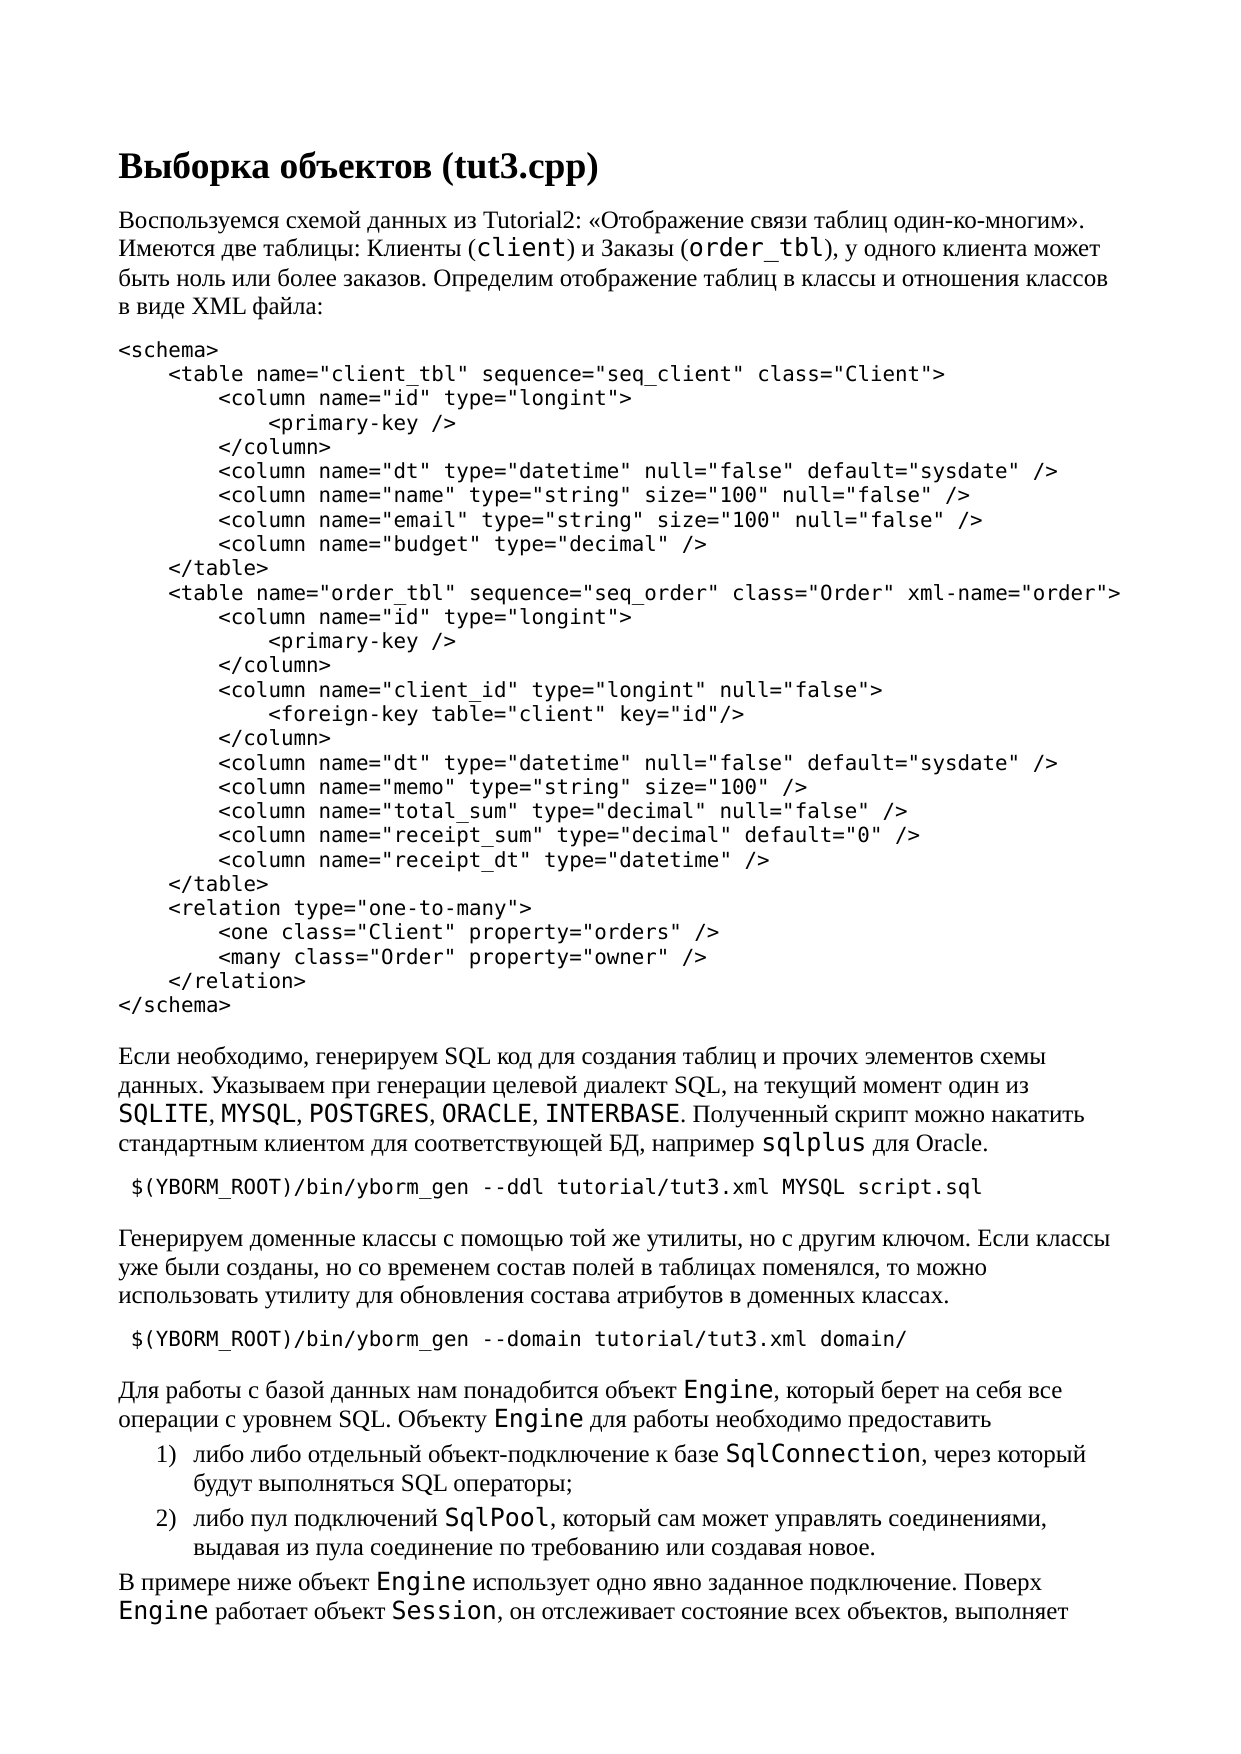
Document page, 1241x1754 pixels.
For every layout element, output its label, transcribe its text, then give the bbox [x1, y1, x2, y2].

subtitle Выборка объектов (tut3.cpp) [118, 143, 1122, 186]
text Генерируем доменные классы с помощью той же утилиты, но с другим ключом. Если классы уже были созданы, но со временем состав полей в таблицах поменялся, то можно использовать утилиту для обновления состава атрибутов в доменных классах. [118, 1223, 1122, 1309]
text <schema> <table name="client_tbl" sequence="seq_client" class="Client"> <column name="id" type="longint"> <primary-key /> </column> <column name="dt" type="datetime" null="false" default="sysdate" /> <column name="name" type="string" size="100" null="false" /> <column name="email" type="string" size="100" null="false" /> <column name="budget" type="decimal" /> </table> <table name="order_tbl" sequence="seq_order" class="Order" xml-name="order"> <column name="id" type="longint"> <primary-key /> </column> <column name="client_id" type="longint" null="false"> <foreign-key table="client" key="id"/> </column> <column name="dt" type="datetime" null="false" default="sysdate" /> <column name="memo" type="string" size="100" /> <column name="total_sum" type="decimal" null="false" /> <column name="receipt_sum" type="decimal" default="0" /> <column name="receipt_dt" type="datetime" /> </table> <relation type="one-to-many"> <one class="Client" property="orders" /> <many class="Order" property="owner" /> </relation> </schema> [118, 338, 1122, 1017]
text $(YBORM_ROOT)/bin/yborm_gen --domain tutorial/tut3.xml domain/ [118, 1327, 1122, 1351]
list либо пул подключений SqlPool, который сам может управлять соединениями, выдавая из пула соединение по требованию или создавая новое. [156, 1503, 1122, 1561]
text В примере ниже объект Engine использует одно явно заданное подключение. Поверх Engine работает объект Session, он отслеживает состояние всех объектов, выполняет [118, 1567, 1122, 1626]
text Для работы с базой данных нам понадобится объект Engine, который берет на себя все операции с уровнем SQL. Объекту Engine для работы необходимо предоставить [118, 1375, 1122, 1433]
list либо либо отдельный объект-подключение к базе SqlConnection, через который будут выполняться SQL операторы; [156, 1439, 1122, 1497]
text $(YBORM_ROOT)/bin/yborm_gen --ddl tutorial/tut3.xml MYSQL script.sql [118, 1175, 1122, 1199]
text Воспользуемся схемой данных из Tutorial2: «Отображение связи таблиц один-ко-многим». Имеются две таблицы: Клиенты (client) и Заказы (order_tbl), у одного клиента может быть ноль или более заказов. Определим отображение таблиц в классы и отношения классов в виде XML файла: [118, 205, 1122, 320]
text Если необходимо, генерируем SQL код для создания таблиц и прочих элементов схемы данных. Указываем при генерации целевой диалект SQL, на текущий момент один из SQLITE, MYSQL, POSTGRES, ORACLE, INTERBASE. Полученный скрипт можно накатить стандартным клиентом для соответствующей БД, например sqlplus для Oracle. [118, 1041, 1122, 1157]
